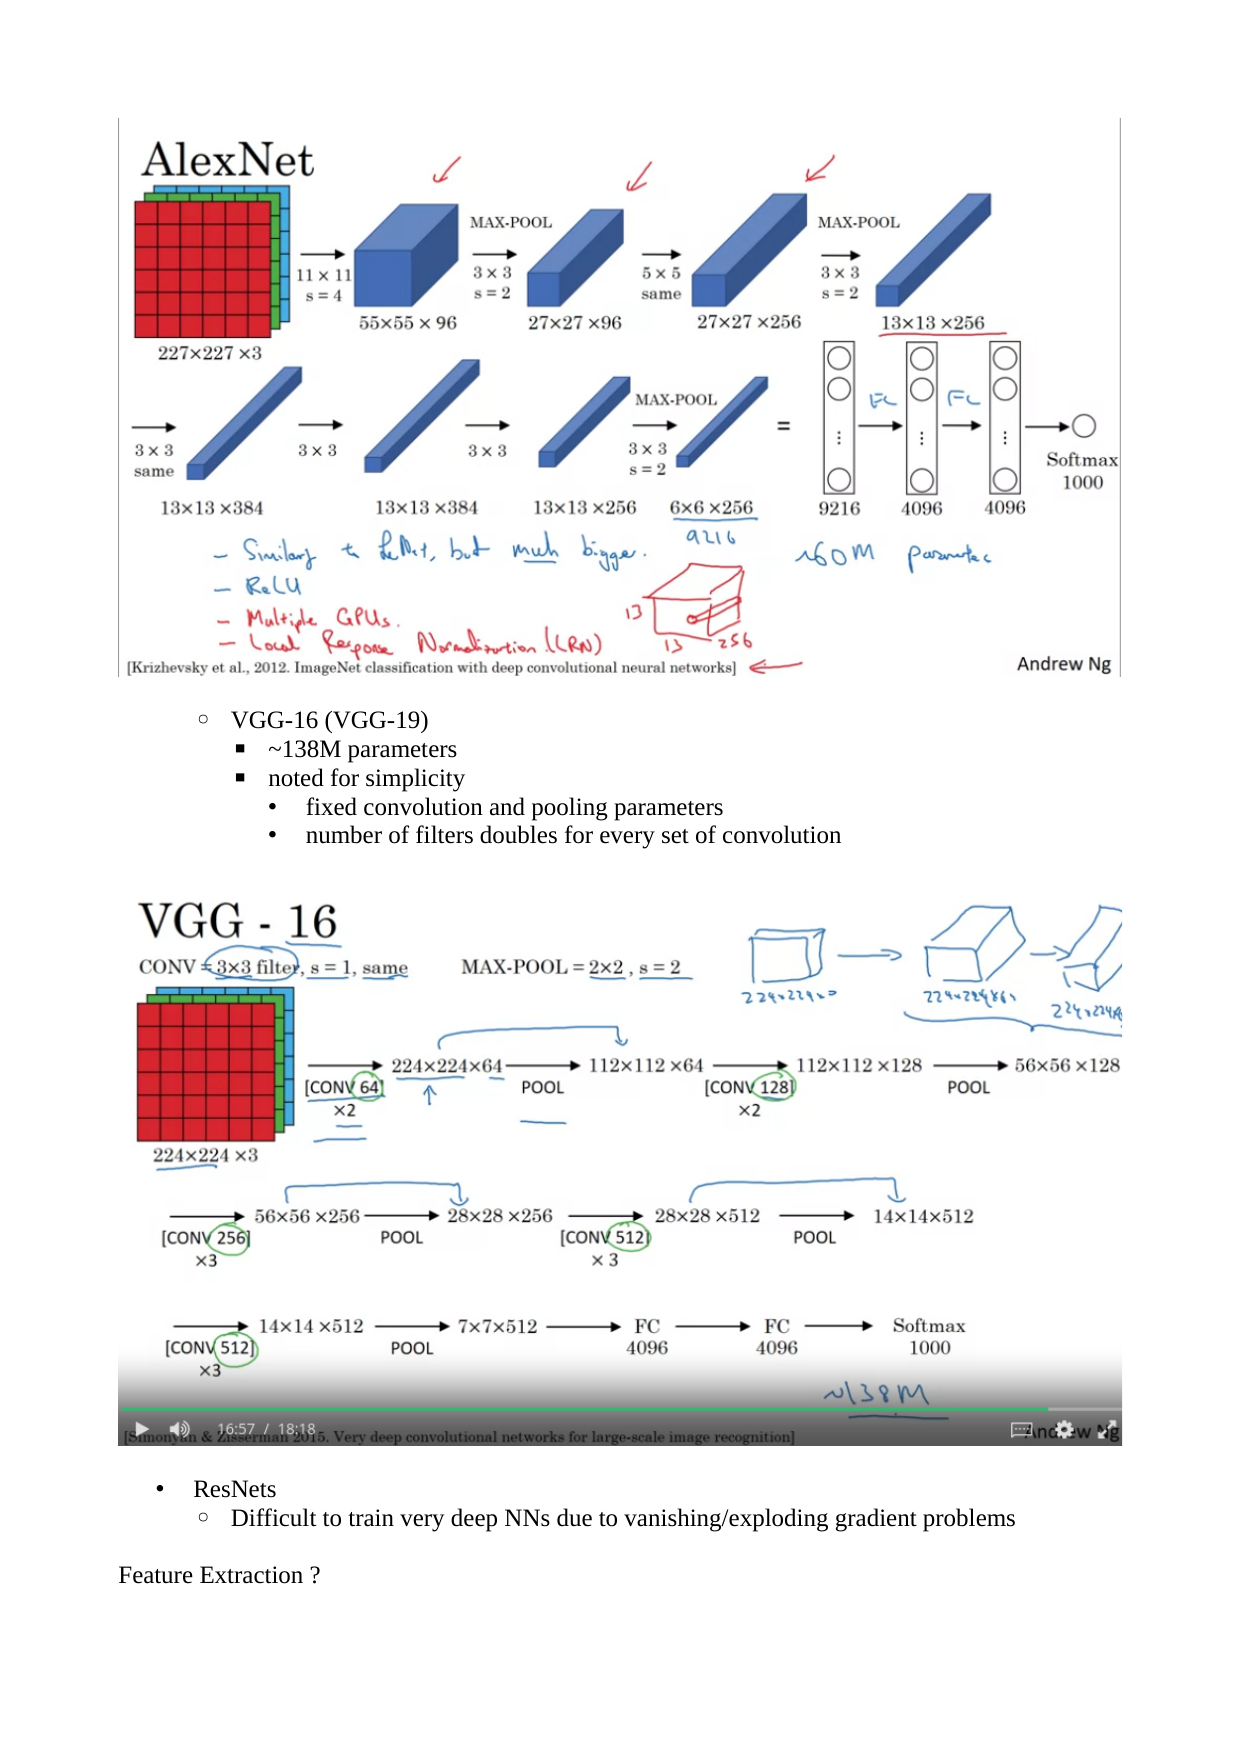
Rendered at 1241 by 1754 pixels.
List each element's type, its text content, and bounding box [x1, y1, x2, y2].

list ~138M parameters [231, 734, 1122, 763]
list fixed convolution and pooling parameters [268, 792, 1122, 821]
list number of filters doubles for every set of convolution [268, 821, 1122, 849]
list Difficult to train very deep NNs due to vanishing/exploding gradient problems [193, 1503, 1122, 1532]
list ResNets [156, 1474, 1122, 1503]
text Feature Extraction ? [118, 1561, 1122, 1589]
list VGG-16 (VGG-19) [193, 706, 1122, 734]
list noted for simplicity [231, 763, 1122, 792]
